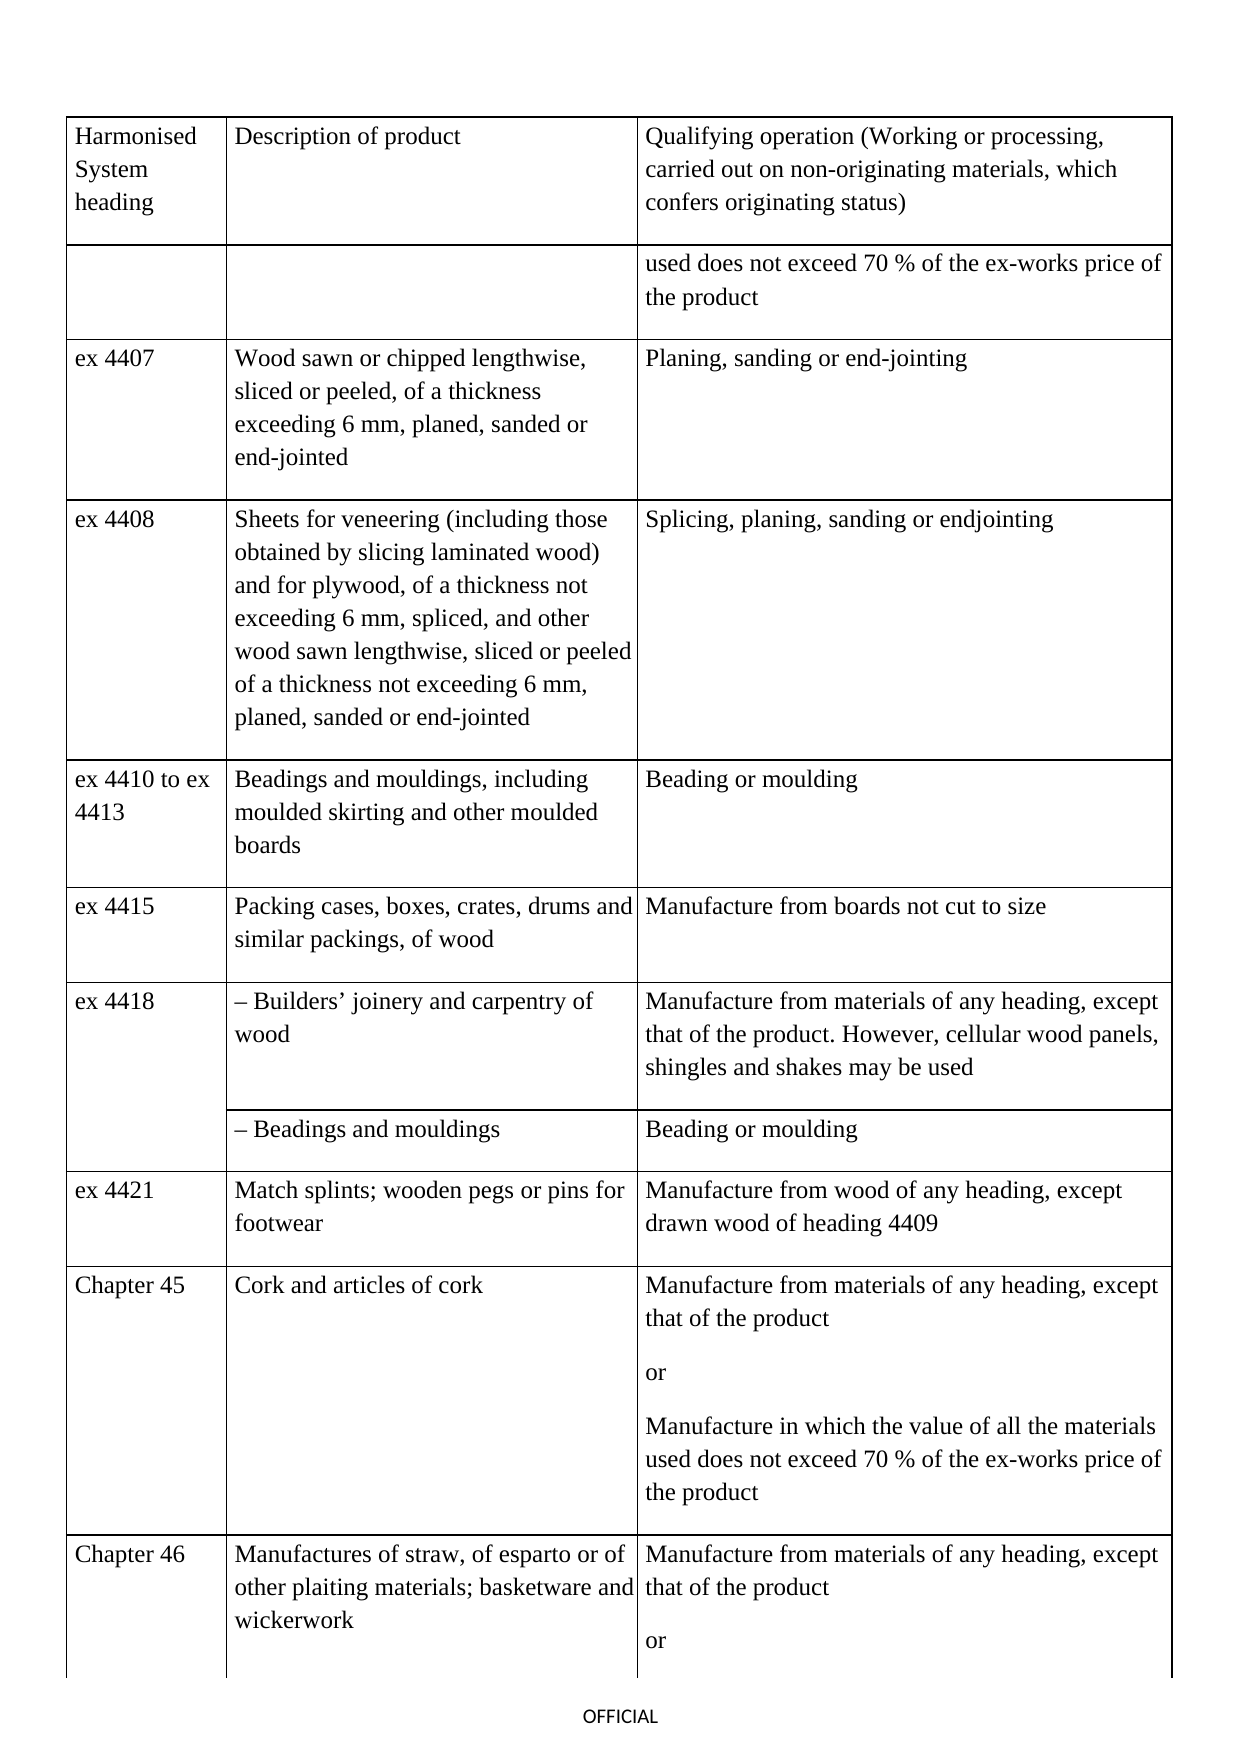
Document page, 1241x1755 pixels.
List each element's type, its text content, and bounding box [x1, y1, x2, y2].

table_cell Manufacture from materials of any heading, except that of the product or Manufacture in which the value of all the materials used does not exceed 70 % of the ex-works price of the product [638, 1267, 1171, 1534]
table_cell Manufacture from wood of any heading, except drawn wood of heading 4409 [638, 1172, 1171, 1266]
table_cell – Beadings and mouldings [227, 1111, 637, 1171]
table_cell used does not exceed 70 % of the ex-works price of the product [638, 246, 1171, 338]
table_cell Beading or moulding [638, 761, 1171, 887]
table_header Harmonised System heading [67, 118, 226, 244]
table_cell Sheets for veneering (including those obtained by slicing laminated wood) and for plywood, of a thickness not exceeding 6 mm, spliced, and other wood sawn lengthwise, sliced or peeled of a thickness not exceeding 6 mm, planed, sanded or end-jointed [227, 501, 637, 759]
table_header Qualifying operation (Working or processing, carried out on non-originating materials, which confers originating status) [638, 118, 1171, 244]
table_cell Packing cases, boxes, crates, drums and similar packings, of wood [227, 888, 637, 981]
table_cell Planing, sanding or end-jointing [638, 340, 1171, 499]
table_cell Splicing, planing, sanding or endjointing [638, 501, 1171, 759]
table_cell ex 4415 [67, 888, 226, 981]
table_cell Beading or moulding [638, 1111, 1171, 1171]
table_cell ex 4421 [67, 1172, 226, 1266]
table_header Description of product [227, 118, 637, 244]
table_cell Manufactures of straw, of esparto or of other plaiting materials; basketware and wickerwork [227, 1536, 637, 1678]
table_cell ex 4408 [67, 501, 226, 759]
table_cell Chapter 46 [67, 1536, 226, 1678]
table_cell [227, 246, 637, 338]
table_cell Match splints; wooden pegs or pins for footwear [227, 1172, 637, 1266]
table_cell ex 4418 [67, 983, 226, 1171]
table_cell [67, 246, 226, 338]
table_cell Cork and articles of cork [227, 1267, 637, 1534]
table_cell Manufacture from materials of any heading, except that of the product. However, cellular wood panels, shingles and shakes may be used [638, 983, 1171, 1109]
table_cell Manufacture from materials of any heading, except that of the product or [638, 1536, 1171, 1678]
table_cell Beadings and mouldings, including moulded skirting and other moulded boards [227, 761, 637, 887]
table_cell Wood sawn or chipped lengthwise, sliced or peeled, of a thickness exceeding 6 mm, planed, sanded or end-jointed [227, 340, 637, 499]
table_cell – Builders’ joinery and carpentry of wood [227, 983, 637, 1109]
table_cell Manufacture from boards not cut to size [638, 888, 1171, 981]
table_cell ex 4410 to ex 4413 [67, 761, 226, 887]
table_cell ex 4407 [67, 340, 226, 499]
table_cell Chapter 45 [67, 1267, 226, 1534]
